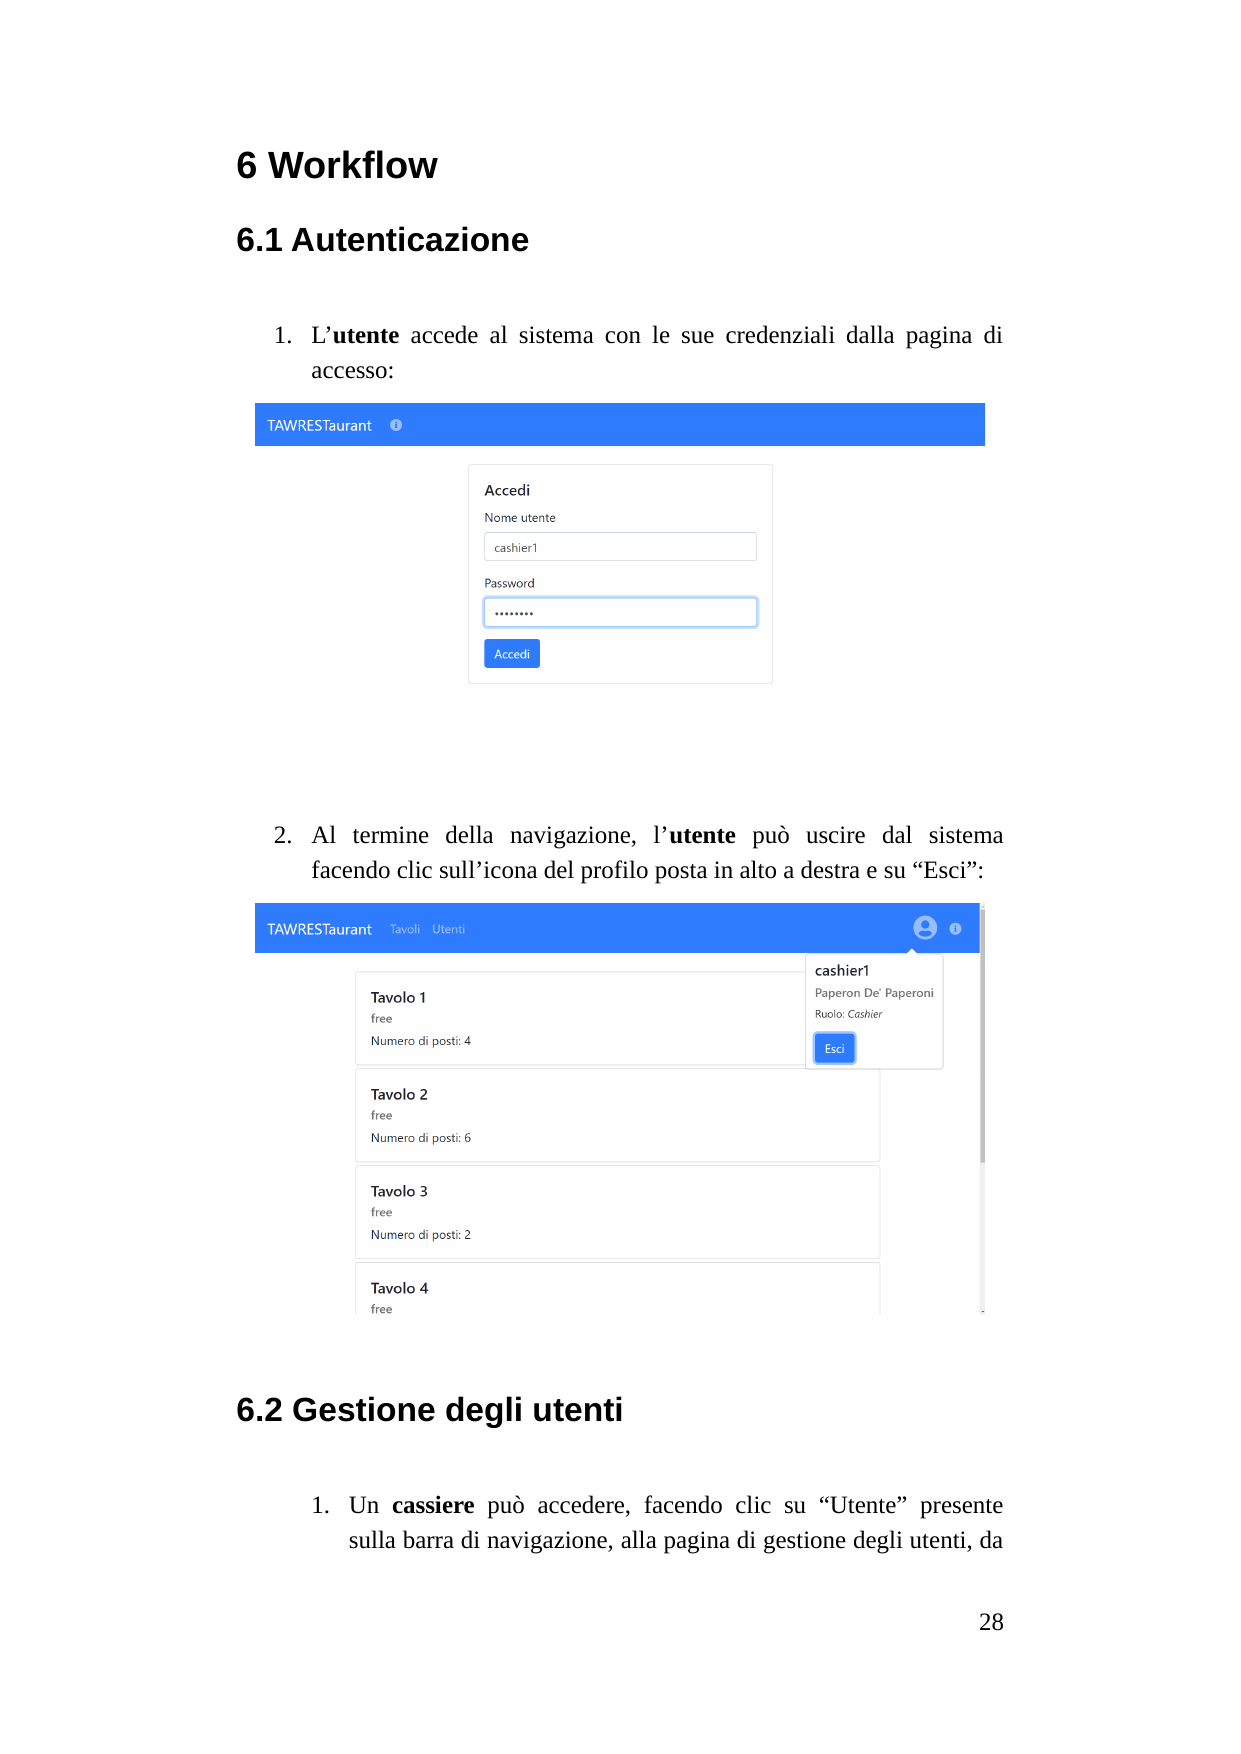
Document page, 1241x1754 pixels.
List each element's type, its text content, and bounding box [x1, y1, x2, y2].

list Un cassiere può accedere, facendo clic su “Utente” presente sulla barra di navigazione, alla pagina di gestione degli utenti, da [311, 1490, 1004, 1554]
subtitle 6 Workflow [236, 143, 1004, 187]
list L’utente accede al sistema con le sue credenziali dalla pagina di accesso: [274, 320, 1004, 383]
subtitle 6.2 Gestione degli utenti [236, 1390, 1004, 1429]
picture [255, 903, 986, 1315]
picture [255, 403, 986, 815]
subtitle 6.1 Autenticazione [236, 220, 1004, 259]
list Al termine della navigazione, l’utente può uscire dal sistema facendo clic sull’icona del profilo posta in alto a destra e su “Esci”: [274, 404, 1004, 883]
